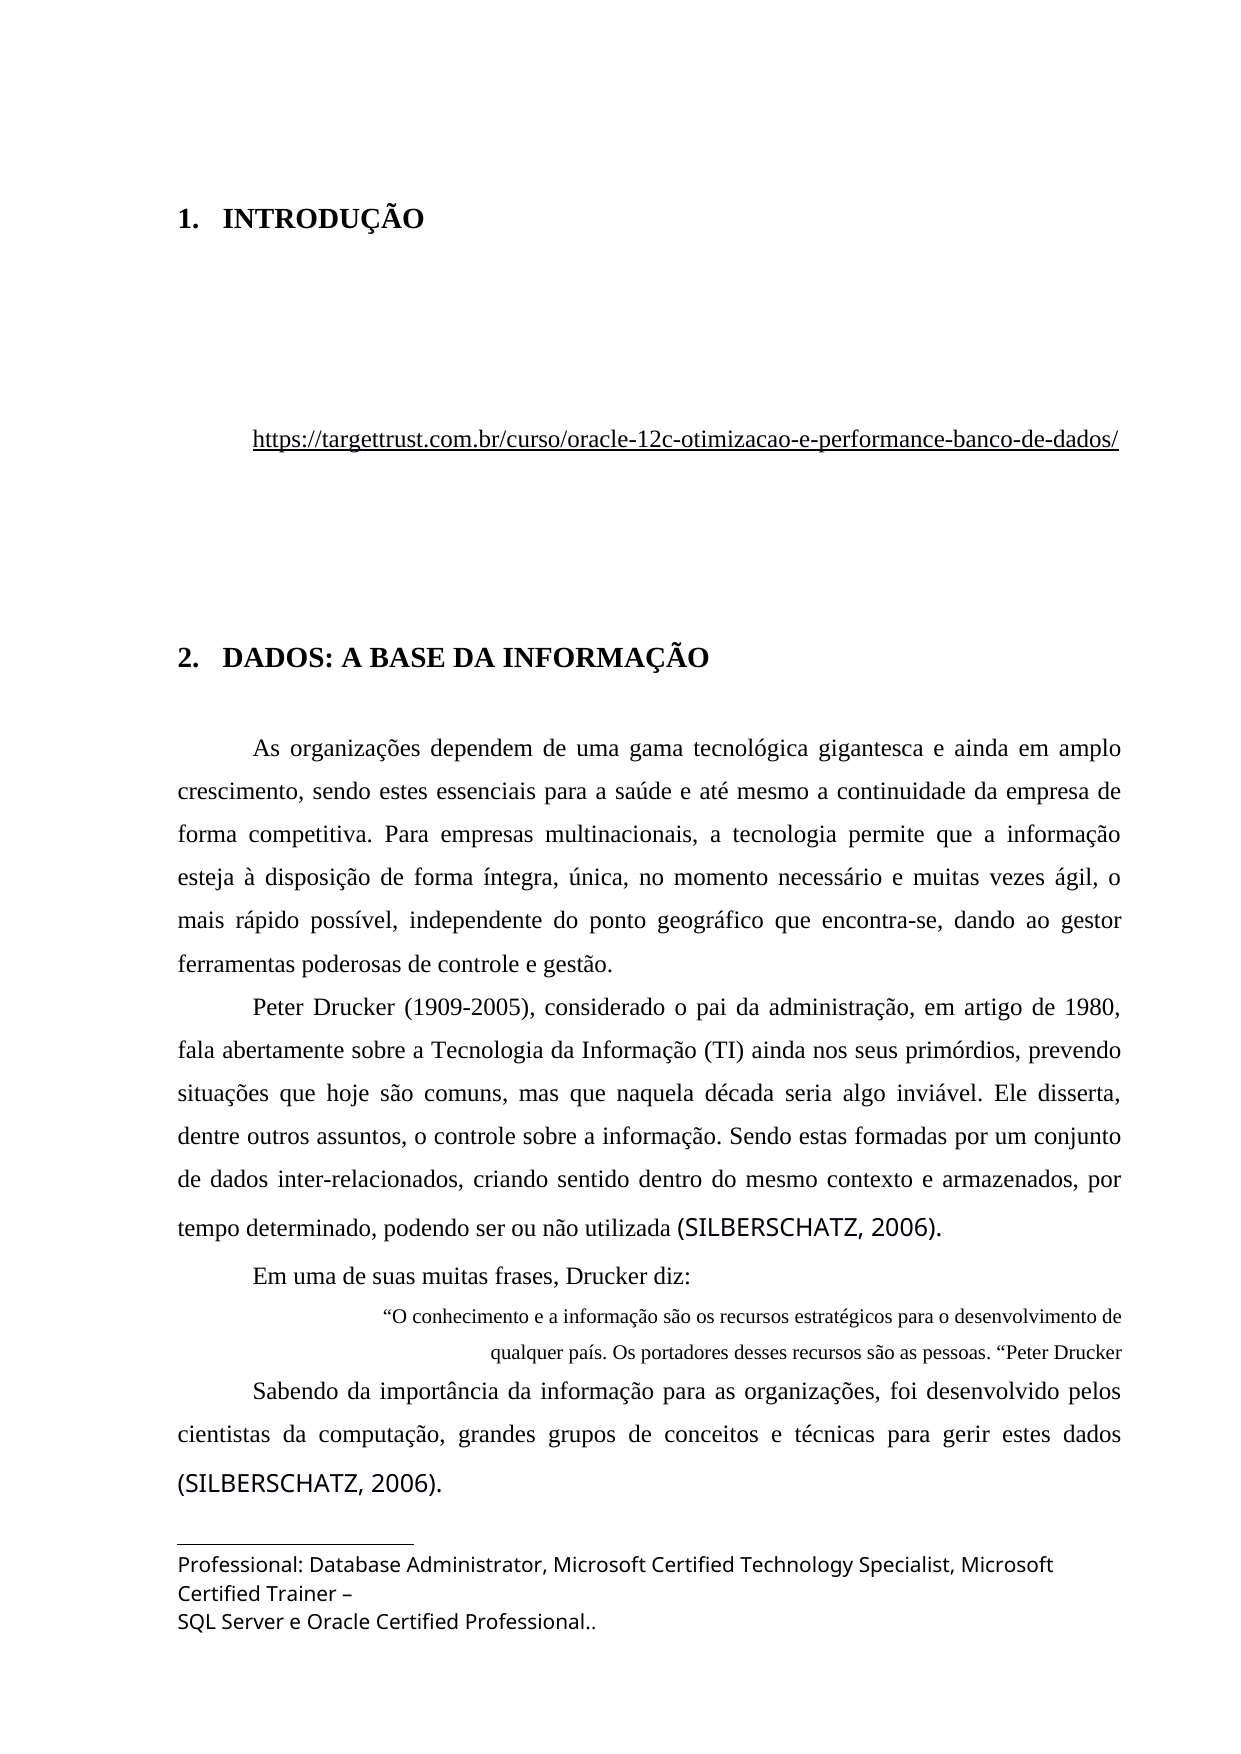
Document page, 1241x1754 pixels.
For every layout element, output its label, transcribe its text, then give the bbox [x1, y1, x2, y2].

subtitle INTRODUÇÃO [177, 201, 1122, 235]
text “O conhecimento e a informação são os recursos estratégicos para o desenvolvimento de qualquer país. Os portadores desses recursos são as pessoas. “Peter Drucker [177, 1304, 1122, 1364]
text As organizações dependem de uma gama tecnológica gigantesca e ainda em amplo crescimento, sendo estes essenciais para a saúde e até mesmo a continuidade da empresa de forma competitiva. Para empresas multinacionais, a tecnologia permite que a informação esteja à disposição de forma íntegra, única, no momento necessário e muitas vezes ágil, o mais rápido possível, independente do ponto geográfico que encontra-se, dando ao gestor ferramentas poderosas de controle e gestão. [177, 733, 1122, 977]
text https://targettrust.com.br/curso/oracle-12c-otimizacao-e-performance-banco-de-dados/ [177, 424, 1122, 453]
text Peter Drucker (1909-2005), considerado o pai da administração, em artigo de 1980, fala abertamente sobre a Tecnologia da Informação (TI) ainda nos seus primórdios, prevendo situações que hoje são comuns, mas que naquela década seria algo inviável. Ele disserta, dentre outros assuntos, o controle sobre a informação. Sendo estas formadas por um conjunto de dados inter-relacionados, criando sentido dentro do mesmo contexto e armazenados, por tempo determinado, podendo ser ou não utilizada (SILBERSCHATZ, 2006). [177, 992, 1122, 1244]
text Sabendo da importância da informação para as organizações, foi desenvolvido pelos cientistas da computação, grandes grupos de conceitos e técnicas para gerir estes dados (SILBERSCHATZ, 2006). [177, 1376, 1122, 1499]
text Professional: Database Administrator, Microsoft Certified Technology Specialist, Microsoft Certified Trainer – [177, 1551, 1122, 1607]
subtitle DADOS: A BASE DA INFORMAÇÃO [177, 640, 1122, 673]
text Em uma de suas muitas frases, Drucker diz: [177, 1261, 1122, 1290]
text SQL Server e Oracle Certified Professional.. [177, 1607, 1122, 1636]
